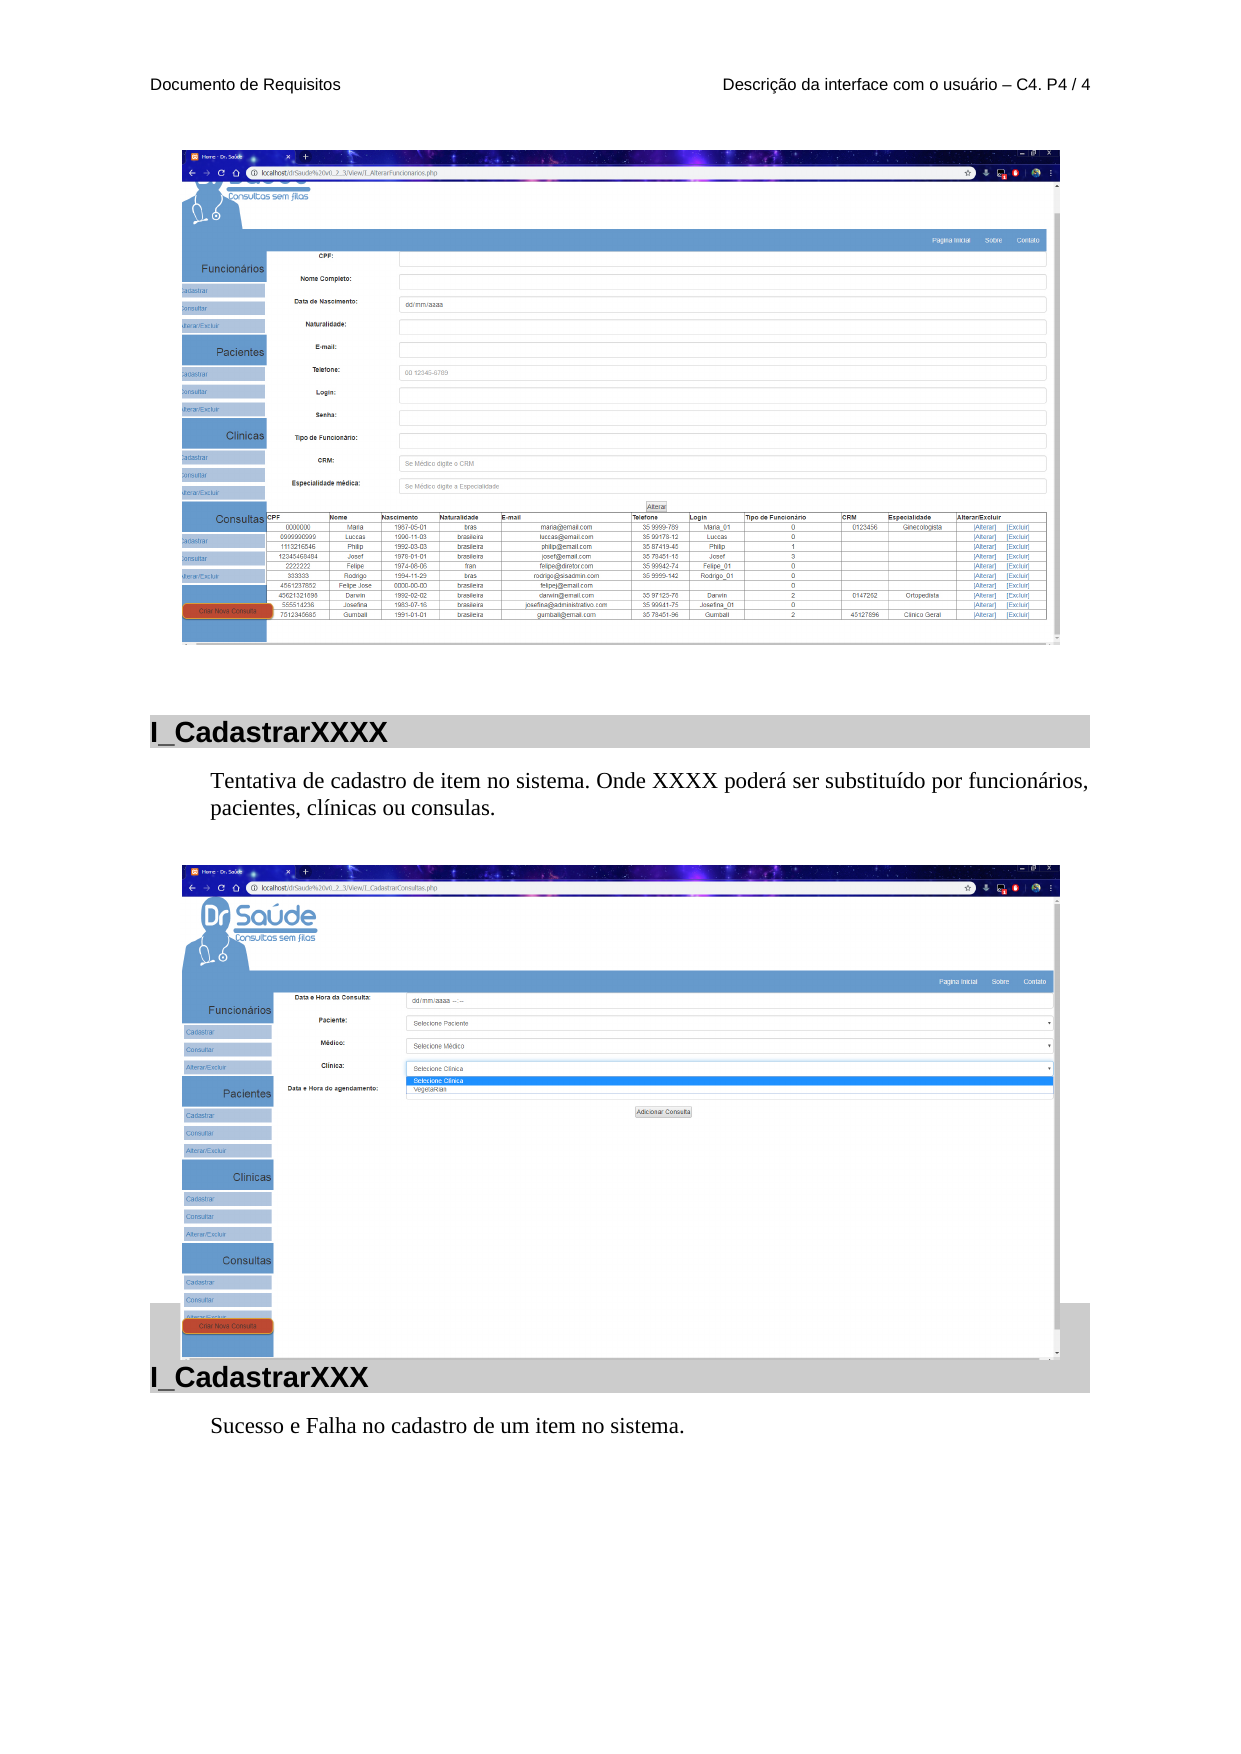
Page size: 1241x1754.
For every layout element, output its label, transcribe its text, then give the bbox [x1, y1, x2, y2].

picture [180, 150, 1060, 645]
picture [180, 865, 1060, 1360]
subtitle I_CadastrarXXX [150, 1303, 1090, 1393]
text Sucesso e Falha no cadastro de um item no sistema. [210, 1412, 1090, 1439]
text Tentativa de cadastro de item no sistema. Onde XXXX poderá ser substituído por funcionários, pacientes, clínicas ou consulas. [210, 767, 1090, 820]
subtitle I_CadastrarXXXX [150, 715, 1090, 748]
